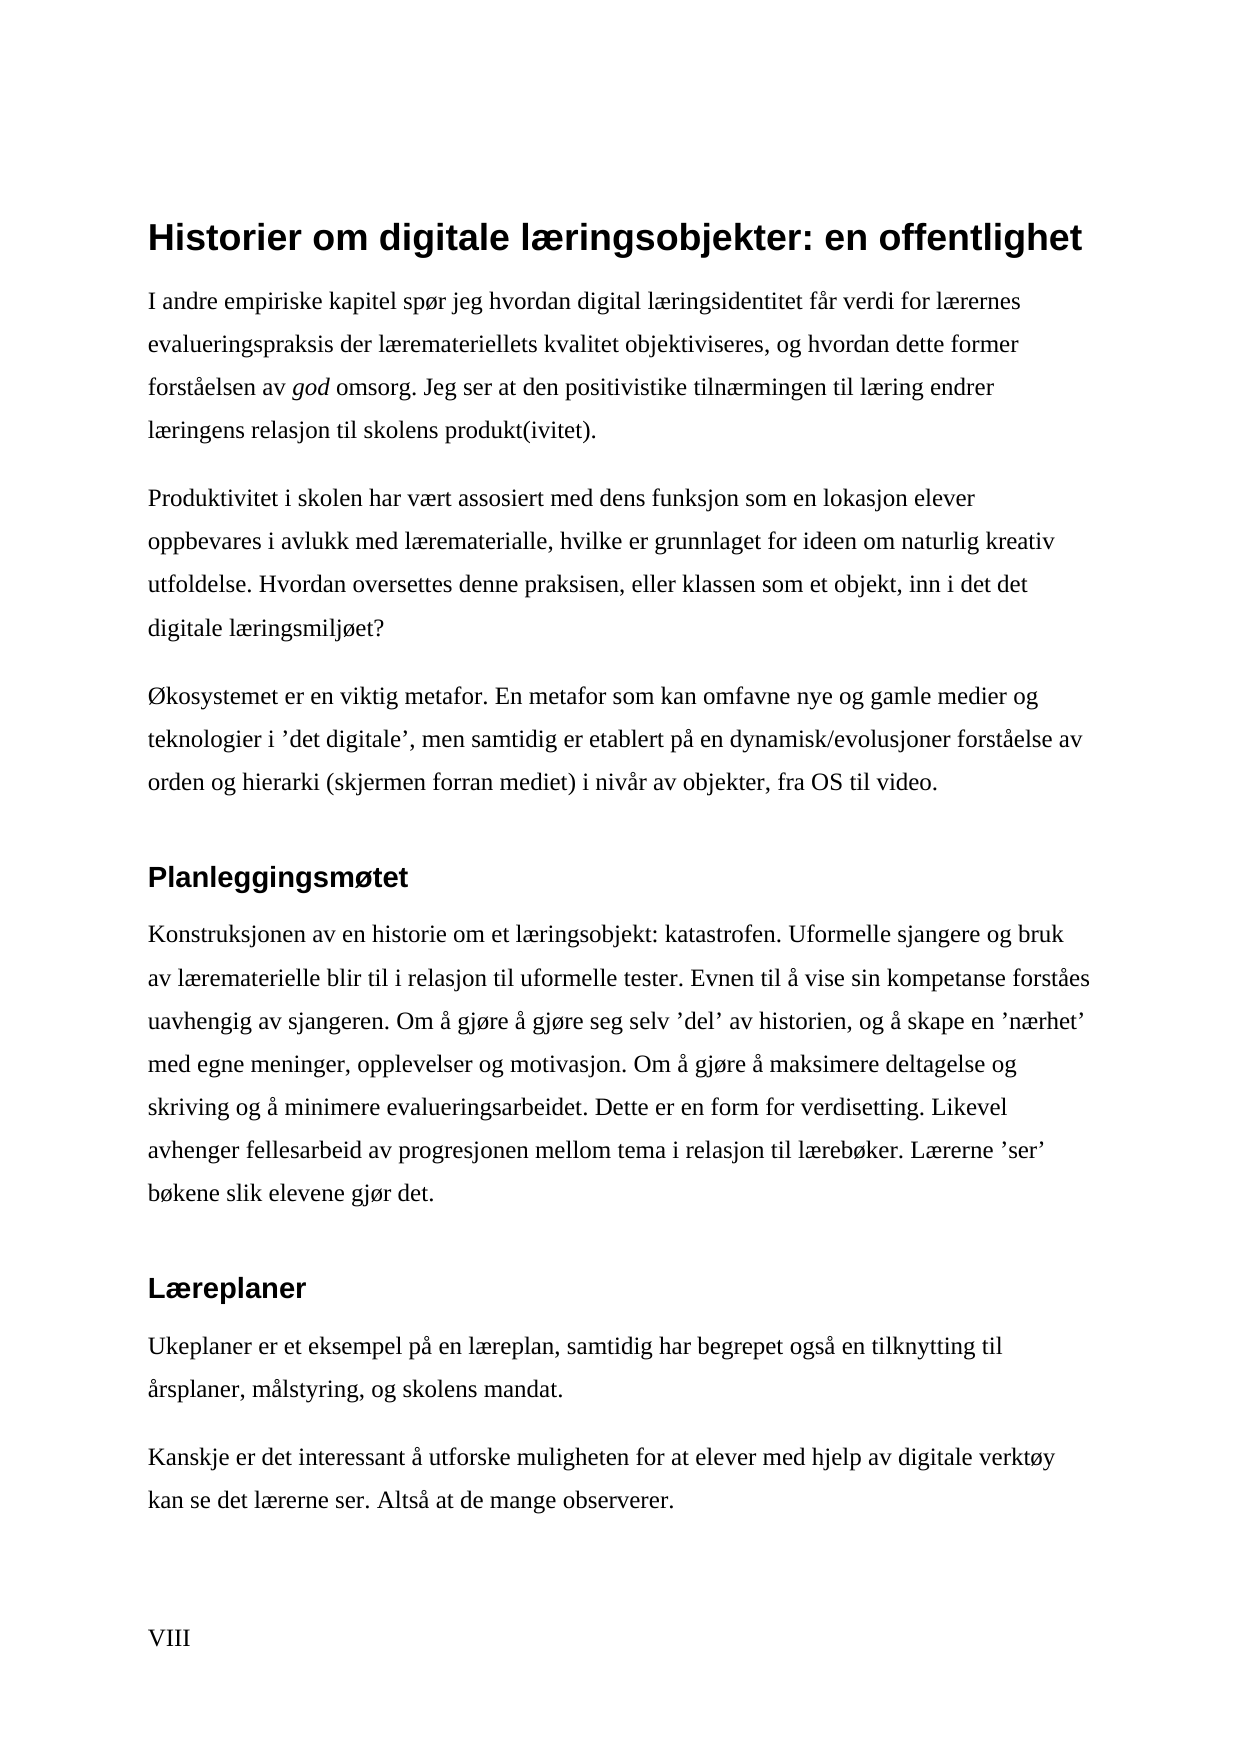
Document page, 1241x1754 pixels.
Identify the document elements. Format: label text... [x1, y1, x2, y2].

text Konstruksjonen av en historie om et læringsobjekt: katastrofen. Uformelle sjangere og bruk av lærematerielle blir til i relasjon til uformelle tester. Evnen til å vise sin kompetanse forståes uavhengig av sjangeren. Om å gjøre å gjøre seg selv ’del’ av historien, og å skape en ’nærhet’ med egne meninger, opplevelser og motivasjon. Om å gjøre å maksimere deltagelse og skriving og å minimere evalueringsarbeidet. Dette er en form for verdisetting. Likevel avhenger fellesarbeid av progresjonen mellom tema i relasjon til lærebøker. Lærerne ’ser’ bøkene slik elevene gjør det. [148, 919, 1092, 1207]
text Økosystemet er en viktig metafor. En metafor som kan omfavne nye og gamle medier og teknologier i ’det digitale’, men samtidig er etablert på en dynamisk/evolusjoner forståelse av orden og hierarki (skjermen forran mediet) i nivår av objekter, fra OS til video. [148, 681, 1092, 796]
subtitle Historier om digitale læringsobjekter: en offentlighet [148, 215, 1092, 258]
text Produktivitet i skolen har vært assosiert med dens funksjon som en lokasjon elever oppbevares i avlukk med lærematerialle, hvilke er grunnlaget for ideen om naturlig kreativ utfoldelse. Hvordan oversettes denne praksisen, eller klassen som et objekt, inn i det det digitale læringsmiljøet? [148, 483, 1092, 641]
text I andre empiriske kapitel spør jeg hvordan digital læringsidentitet får verdi for lærernes evalueringspraksis der læremateriellets kvalitet objektiviseres, og hvordan dette former forståelsen av god omsorg. Jeg ser at den positivistike tilnærmingen til læring endrer læringens relasjon til skolens produkt(ivitet). [148, 286, 1092, 444]
text Ukeplaner er et eksempel på en læreplan, samtidig har begrepet også en tilknytting til årsplaner, målstyring, og skolens mandat. [148, 1331, 1092, 1403]
subtitle Læreplaner [148, 1271, 1092, 1305]
text Kanskje er det interessant å utforske muligheten for at elever med hjelp av digitale verktøy kan se det lærerne ser. Altså at de mange observerer. [148, 1442, 1092, 1514]
subtitle Planleggingsmøtet [148, 860, 1092, 894]
